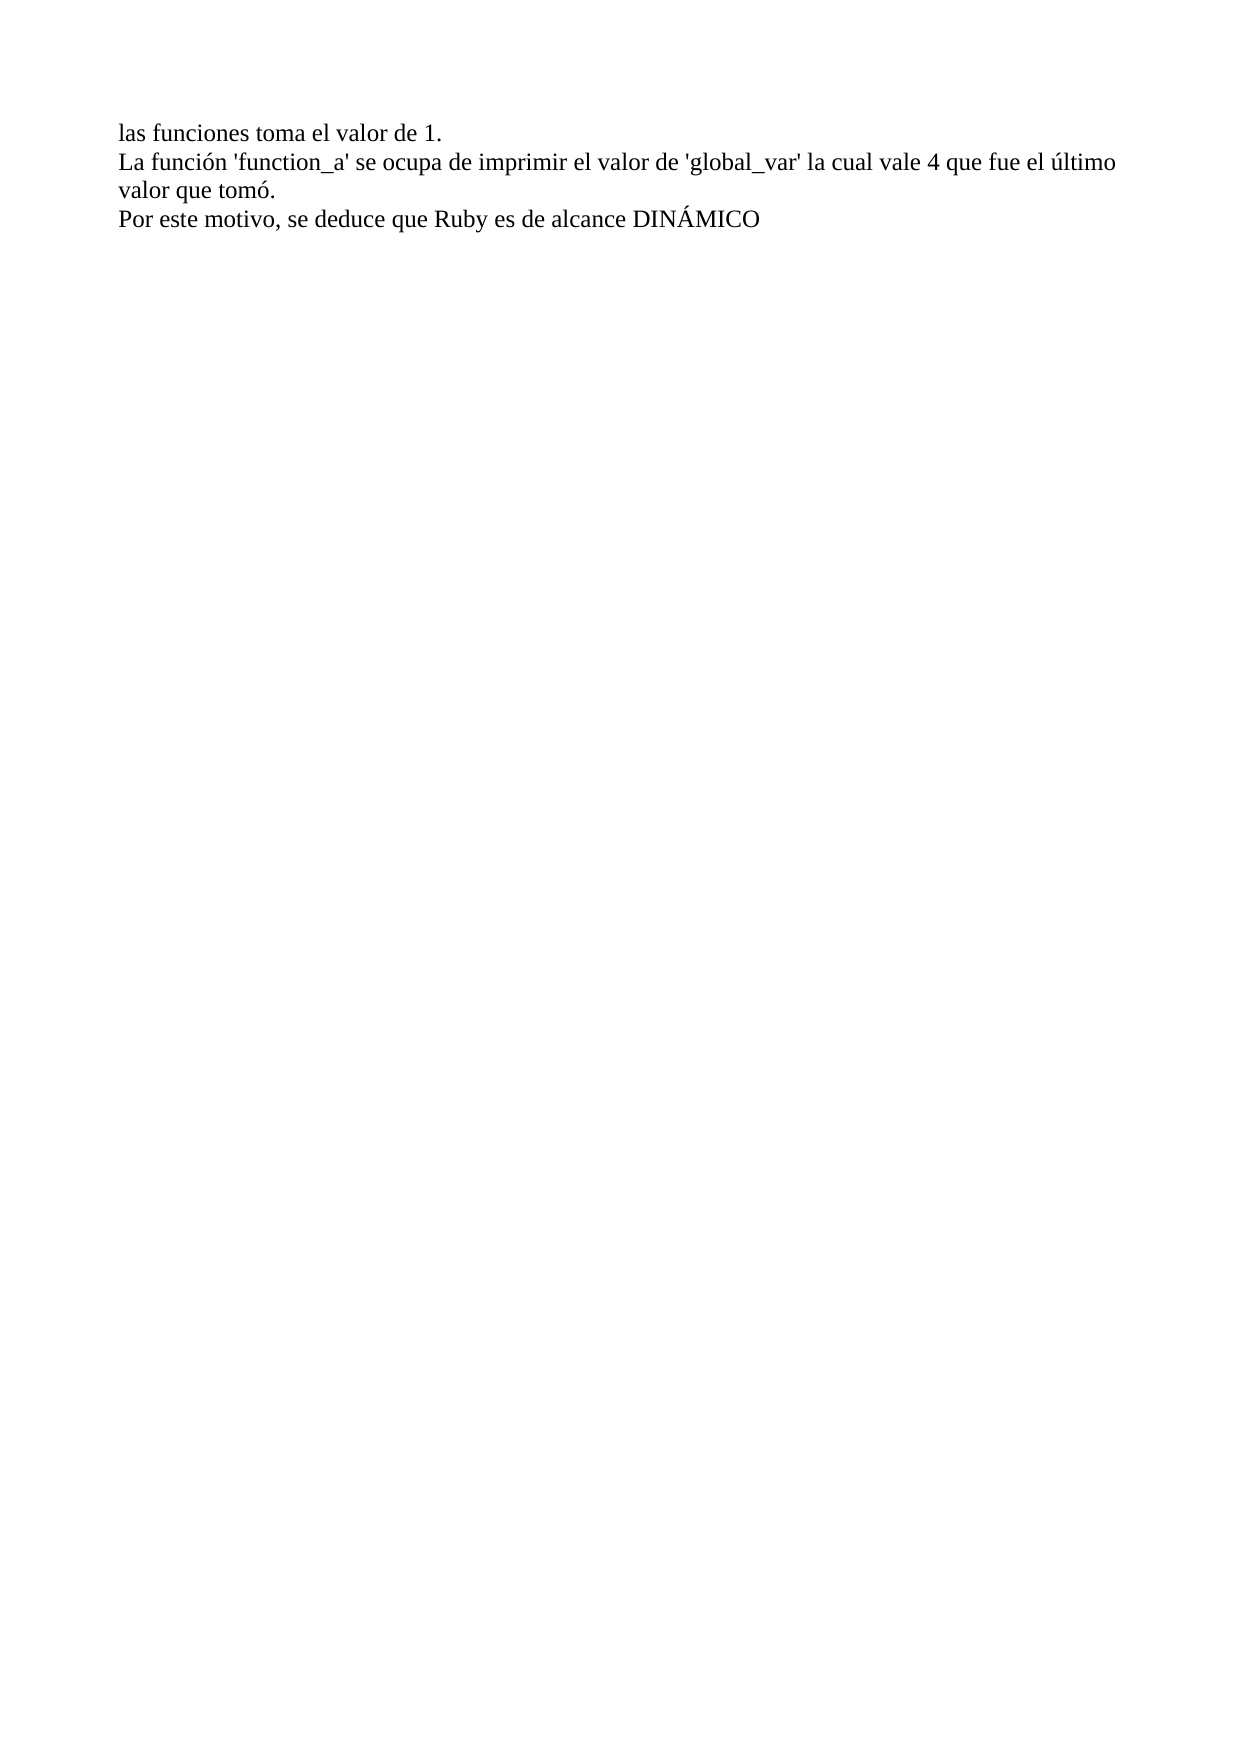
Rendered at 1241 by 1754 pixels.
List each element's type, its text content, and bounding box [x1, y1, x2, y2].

text La función 'function_a' se ocupa de imprimir el valor de 'global_var' la cual vale 4 que fue el último valor que tomó. [118, 147, 1122, 204]
text las funciones toma el valor de 1. [118, 118, 1122, 147]
text Por este motivo, se deduce que Ruby es de alcance DINÁMICO [118, 204, 1122, 233]
